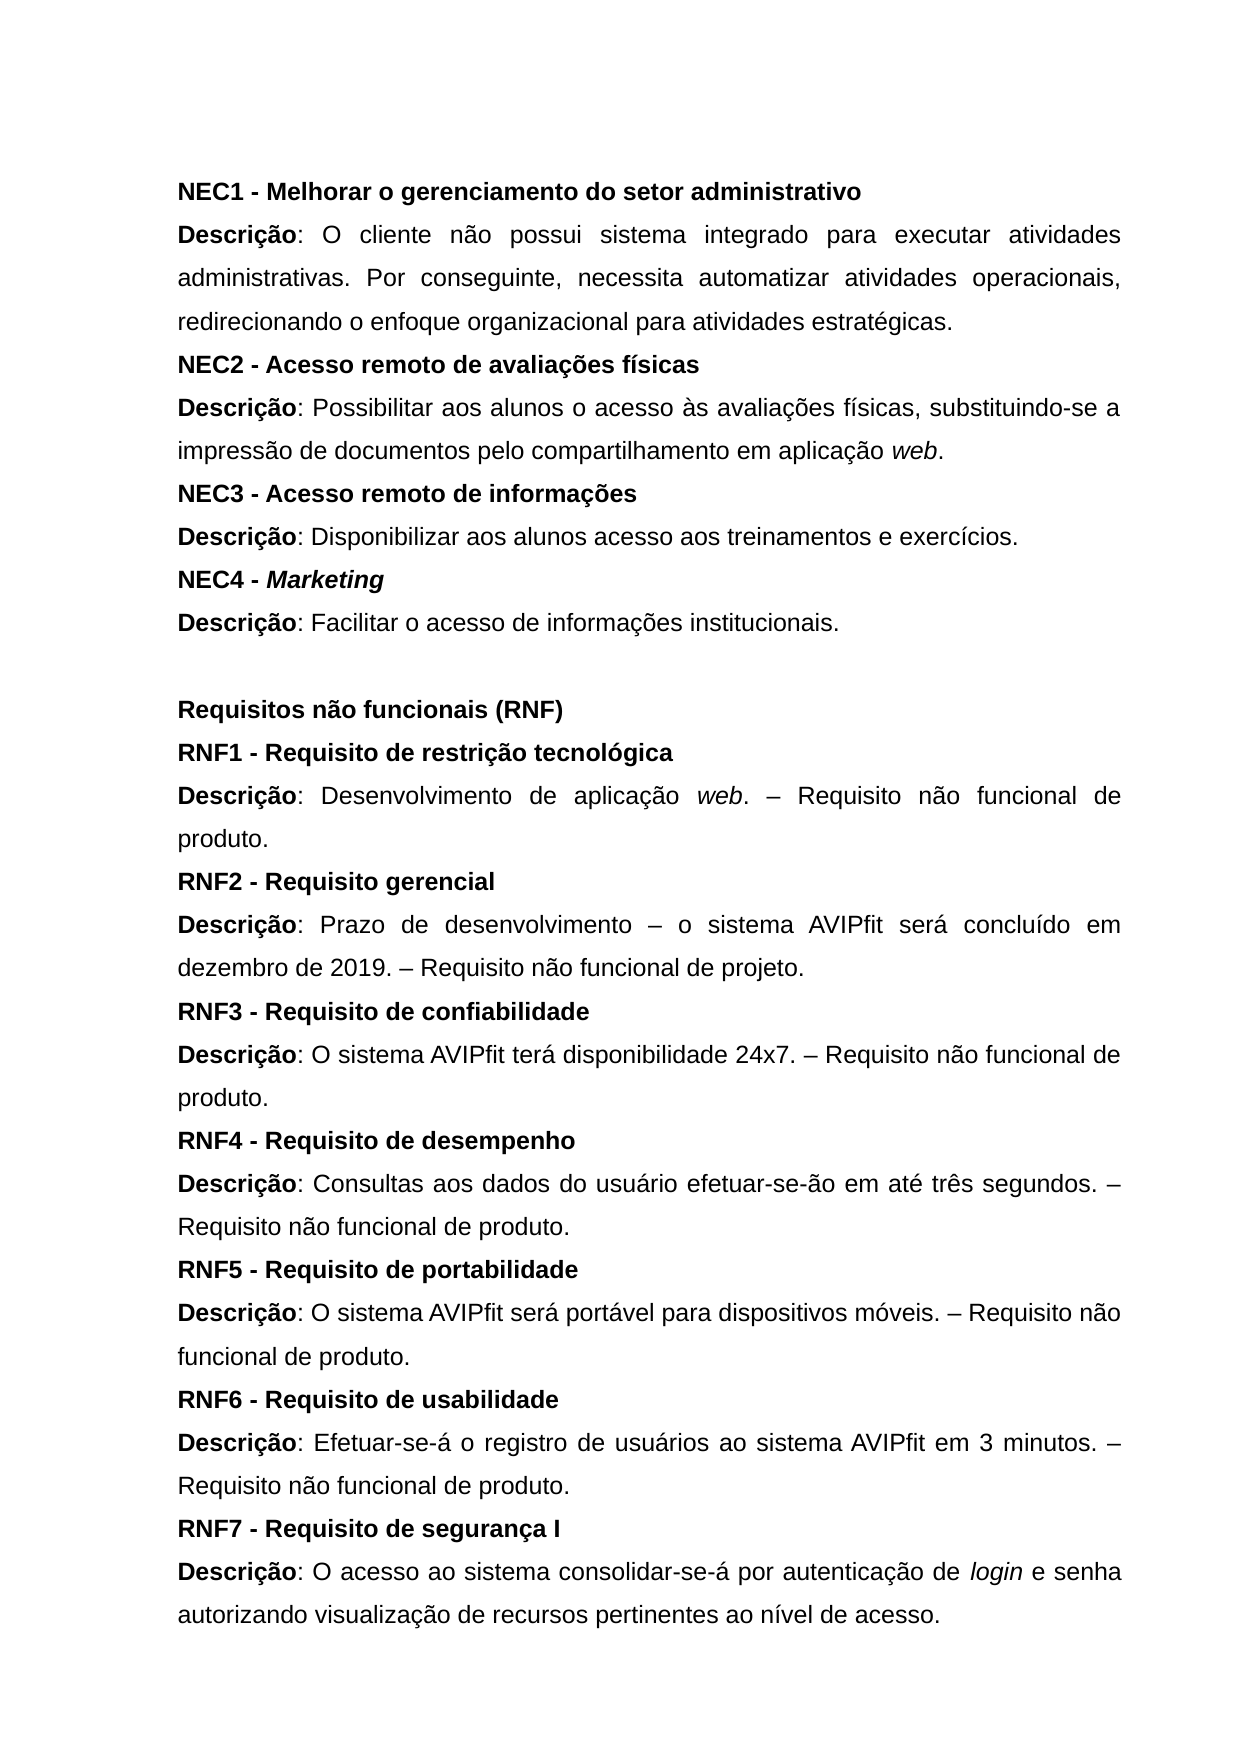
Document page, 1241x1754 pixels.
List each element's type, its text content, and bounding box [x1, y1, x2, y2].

text Descrição: Facilitar o acesso de informações institucionais. [177, 608, 1122, 637]
text NEC3 - Acesso remoto de informações [177, 479, 1122, 508]
text RNF5 - Requisito de portabilidade [177, 1255, 1122, 1284]
text RNF6 - Requisito de usabilidade [177, 1385, 1122, 1413]
text Descrição: O cliente não possui sistema integrado para executar atividades administrativas. Por conseguinte, necessita automatizar atividades operacionais, redirecionando o enfoque organizacional para atividades estratégicas. [177, 220, 1122, 335]
text Descrição: O sistema AVIPfit será portável para dispositivos móveis. – Requisito não funcional de produto. [177, 1298, 1122, 1370]
text Descrição: Efetuar-se-á o registro de usuários ao sistema AVIPfit em 3 minutos. – Requisito não funcional de produto. [177, 1428, 1122, 1500]
text RNF7 - Requisito de segurança I [177, 1514, 1122, 1543]
text RNF4 - Requisito de desempenho [177, 1126, 1122, 1155]
text Descrição: O acesso ao sistema consolidar-se-á por autenticação de login e senha autorizando visualização de recursos pertinentes ao nível de acesso. [177, 1557, 1122, 1629]
text Descrição: Consultas aos dados do usuário efetuar-se-ão em até três segundos. – Requisito não funcional de produto. [177, 1169, 1122, 1241]
text Requisitos não funcionais (RNF) [177, 695, 1122, 723]
text Descrição: O sistema AVIPfit terá disponibilidade 24x7. – Requisito não funcional de produto. [177, 1040, 1122, 1112]
text RNF1 - Requisito de restrição tecnológica [177, 738, 1122, 767]
text Descrição: Disponibilizar aos alunos acesso aos treinamentos e exercícios. [177, 522, 1122, 551]
text NEC2 - Acesso remoto de avaliações físicas [177, 350, 1122, 378]
text Descrição: Possibilitar aos alunos o acesso às avaliações físicas, substituindo-se a impressão de documentos pelo compartilhamento em aplicação web. [177, 393, 1122, 465]
text RNF3 - Requisito de confiabilidade [177, 997, 1122, 1025]
text RNF2 - Requisito gerencial [177, 867, 1122, 896]
text NEC4 - Marketing [177, 565, 1122, 594]
text Descrição: Desenvolvimento de aplicação web. – Requisito não funcional de produto. [177, 781, 1122, 853]
text NEC1 - Melhorar o gerenciamento do setor administrativo [177, 177, 1122, 206]
text Descrição: Prazo de desenvolvimento – o sistema AVIPfit será concluído em dezembro de 2019. – Requisito não funcional de projeto. [177, 910, 1122, 982]
